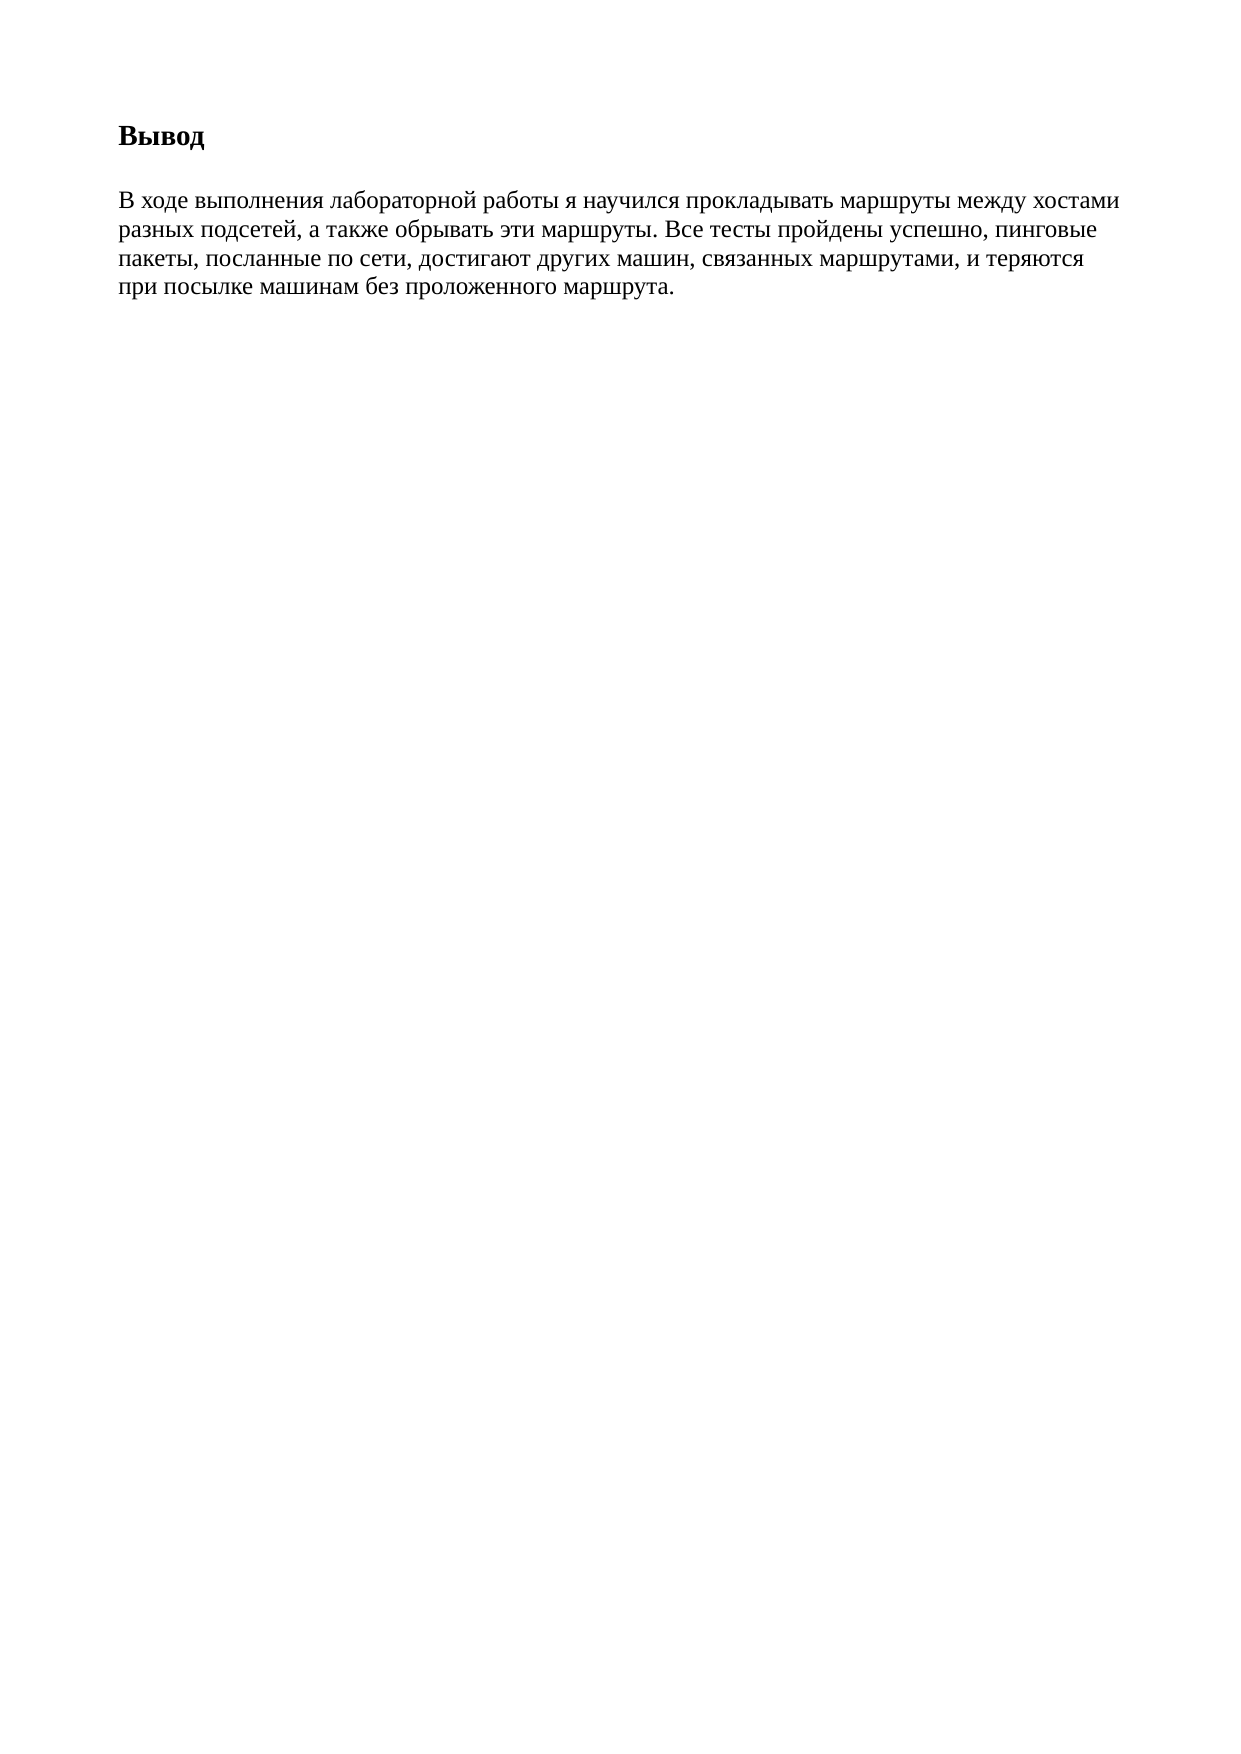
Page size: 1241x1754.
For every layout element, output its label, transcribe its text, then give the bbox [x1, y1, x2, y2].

text В ходе выполнения лабораторной работы я научился прокладывать маршруты между хостами разных подсетей, а также обрывать эти маршруты. Все тесты пройдены успешно, пинговые пакеты, посланные по сети, достигают других машин, связанных маршрутами, и теряются при посылке машинам без проложенного маршрута. [118, 185, 1122, 300]
text Вывод [118, 118, 1122, 152]
